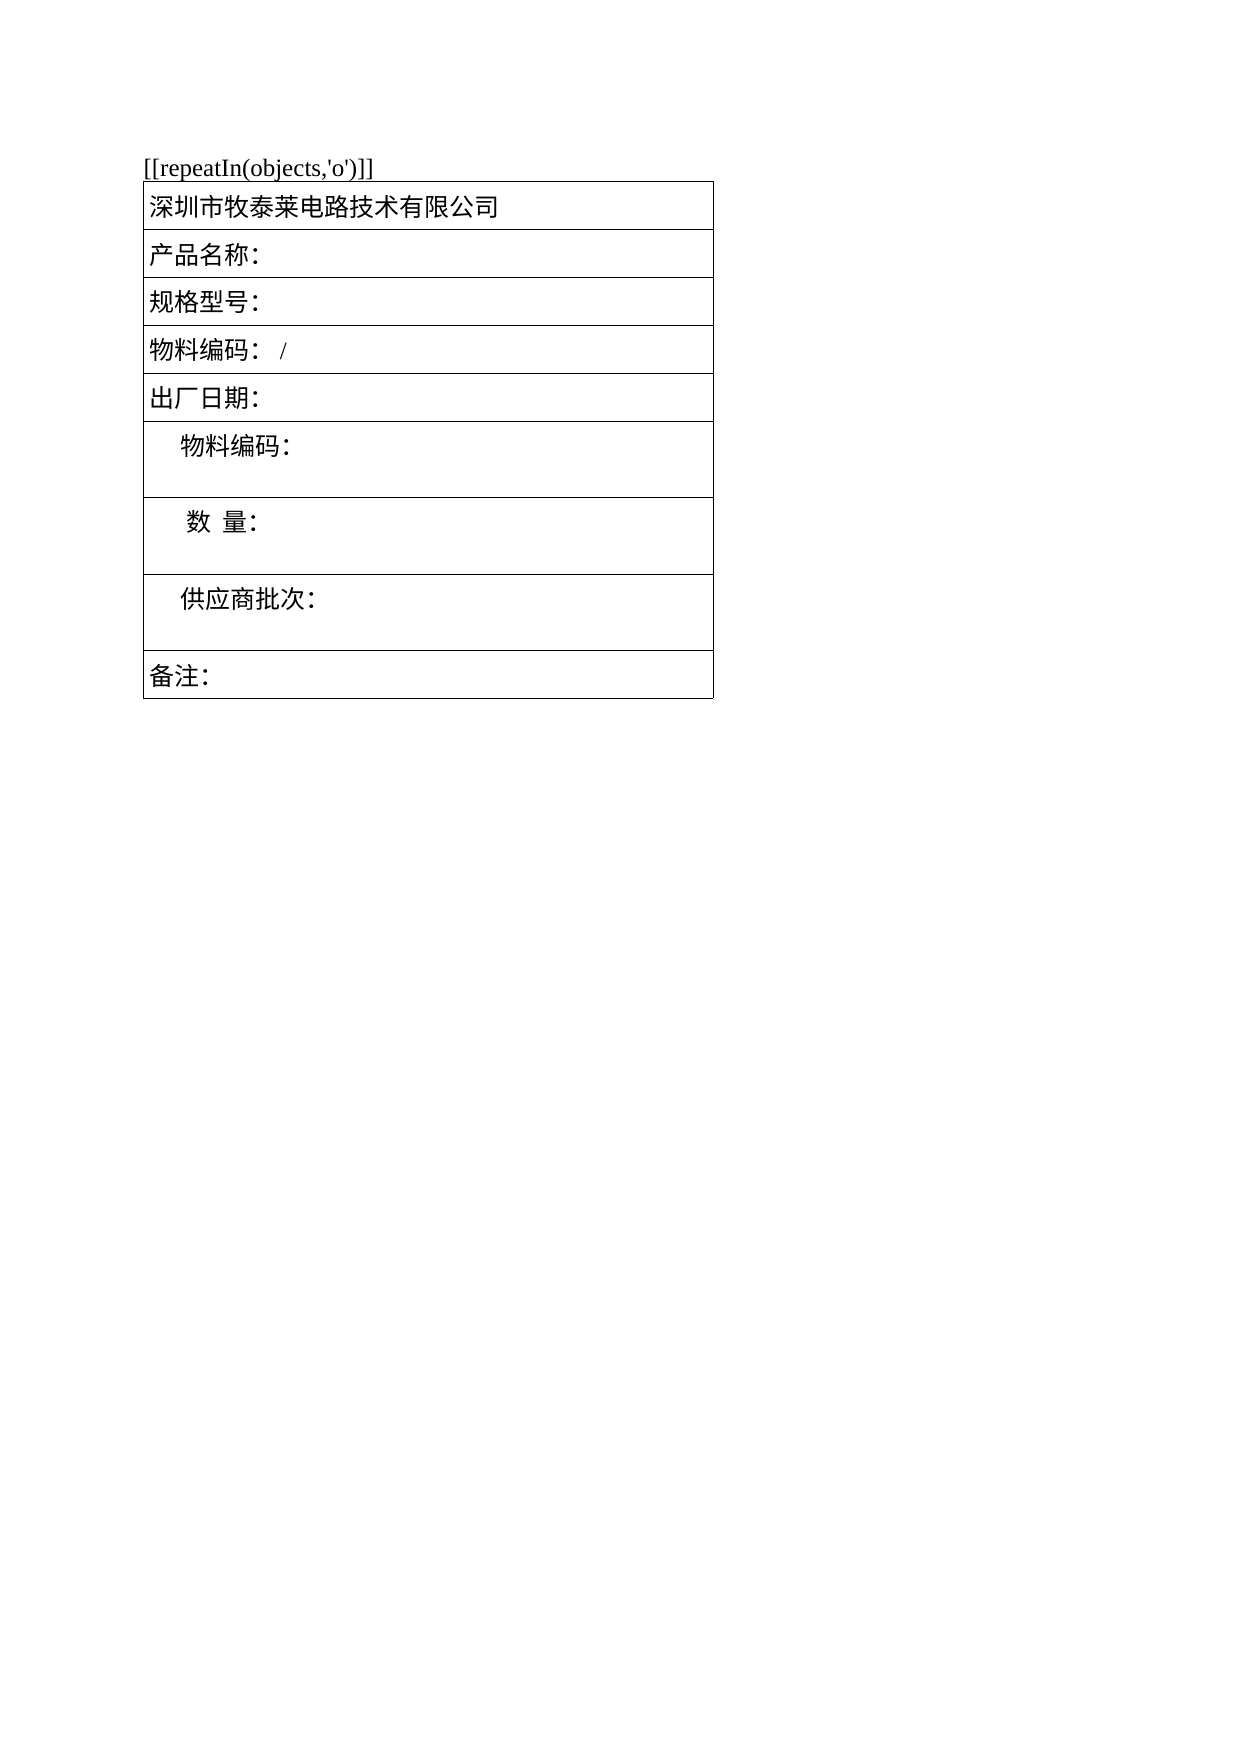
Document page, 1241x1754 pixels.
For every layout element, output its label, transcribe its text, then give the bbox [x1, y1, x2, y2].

table_cell 规格型号： [144, 278, 713, 325]
table_cell 物料编码： / [144, 326, 713, 373]
table_cell 备注： [144, 651, 713, 698]
table_cell 出厂日期： [144, 374, 713, 421]
table_cell 供应商批次： [144, 575, 713, 650]
table_cell 物料编码： [144, 422, 713, 497]
table_cell 产品名称： [144, 230, 713, 277]
table_cell 数 量： [144, 498, 713, 574]
table_header 深圳市牧泰莱电路技术有限公司 [144, 182, 713, 229]
table_header [[repeatIn(objects,'o')]] [138, 148, 719, 745]
